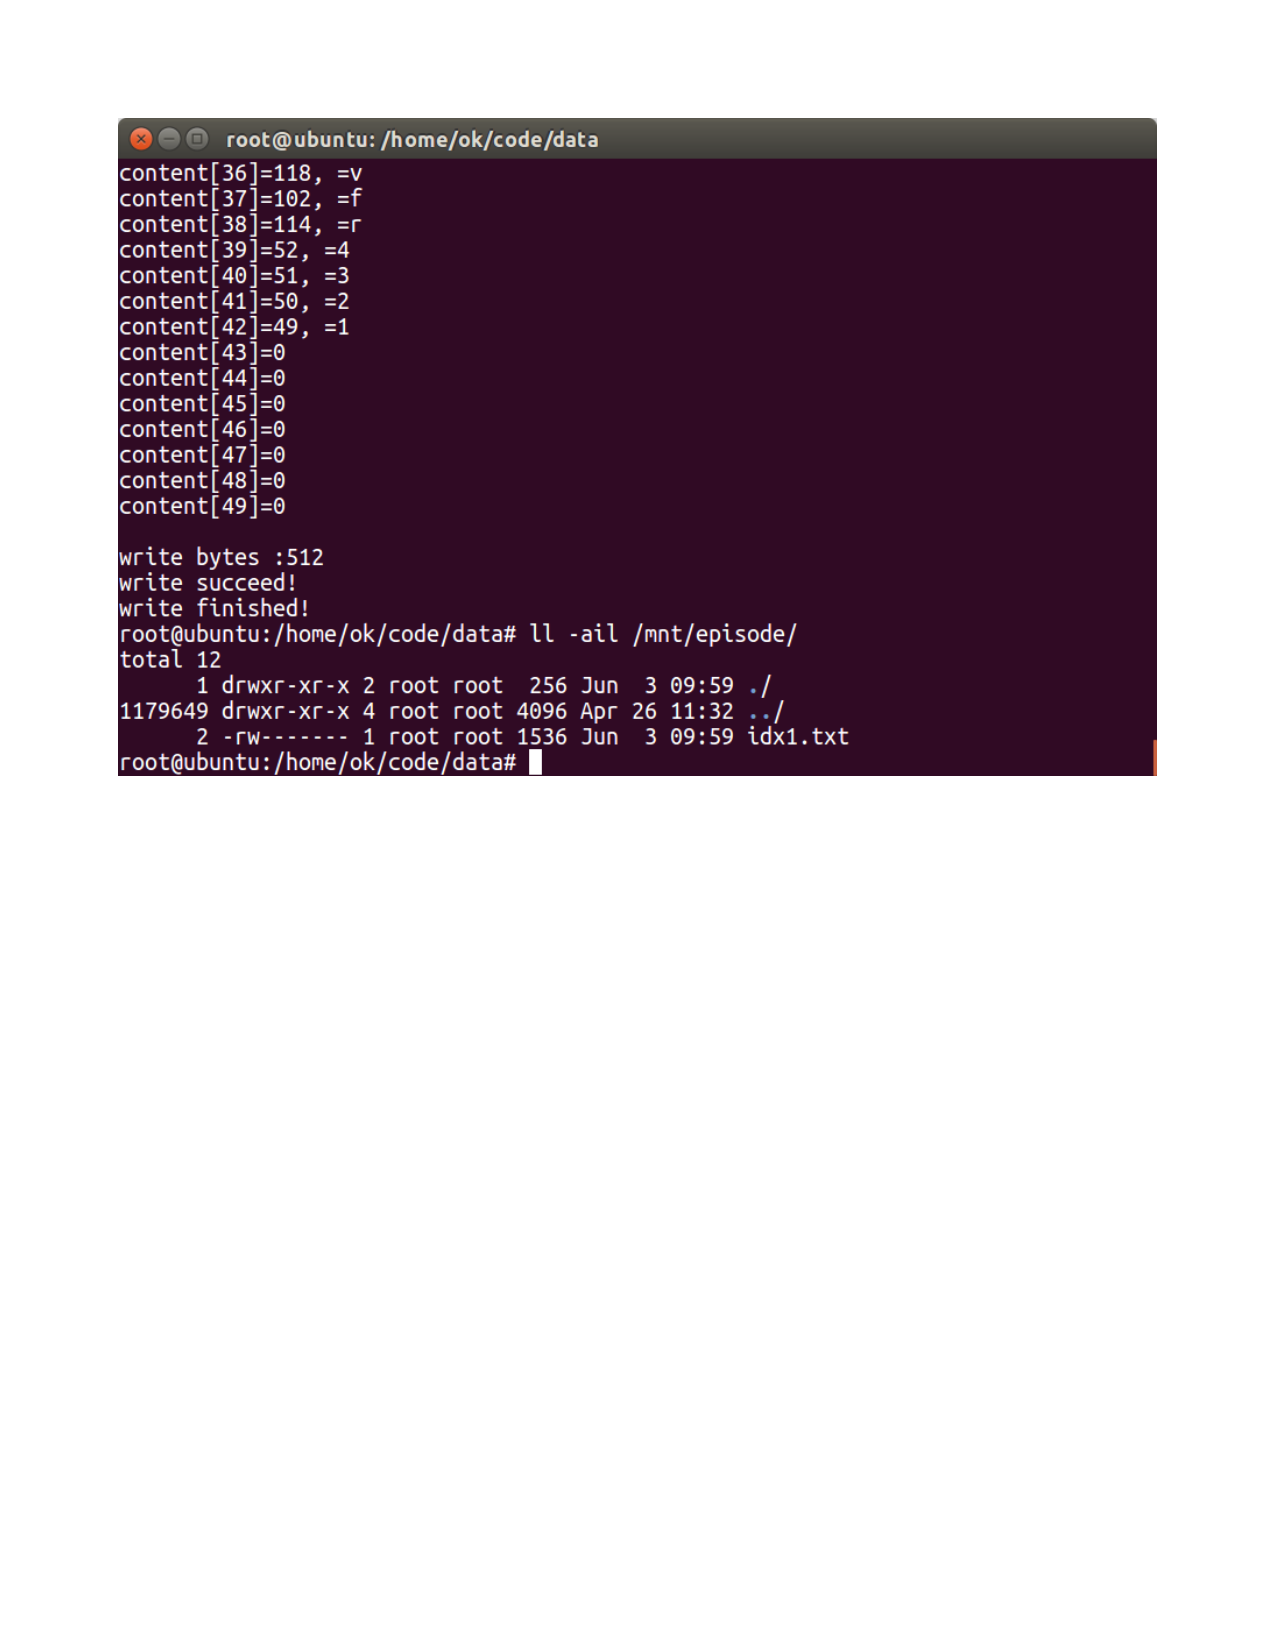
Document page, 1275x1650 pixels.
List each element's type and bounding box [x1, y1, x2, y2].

picture [118, 118, 1157, 776]
